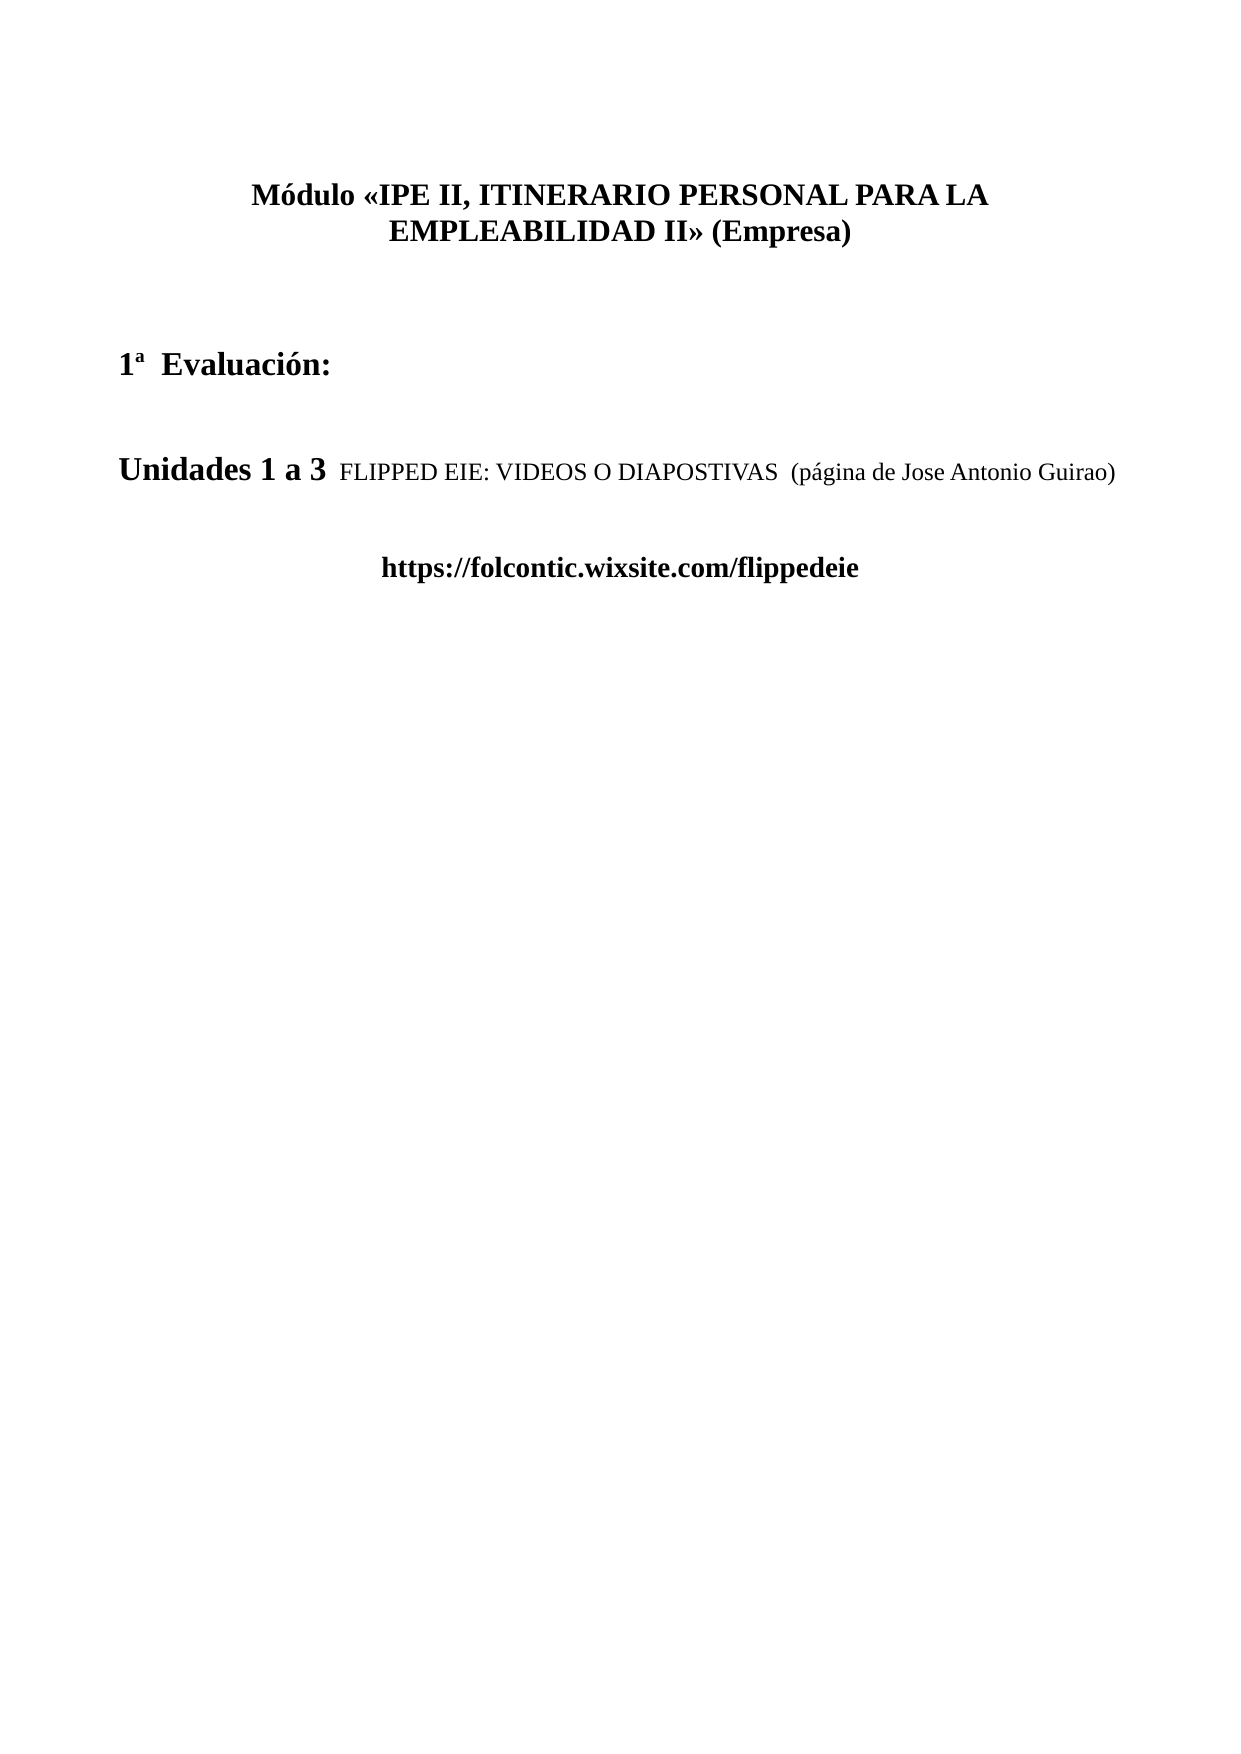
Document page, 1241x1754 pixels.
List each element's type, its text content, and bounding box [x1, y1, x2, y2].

text Unidades 1 a 3 FLIPPED EIE: VIDEOS O DIAPOSTIVAS (página de Jose Antonio Guirao) [118, 449, 1122, 488]
text 1a Evaluación: [118, 344, 1122, 382]
text https://folcontic.wixsite.com/flippedeie [118, 550, 1122, 584]
text Módulo «IPE II, ITINERARIO PERSONAL PARA LA EMPLEABILIDAD II» (Empresa) [118, 176, 1122, 248]
